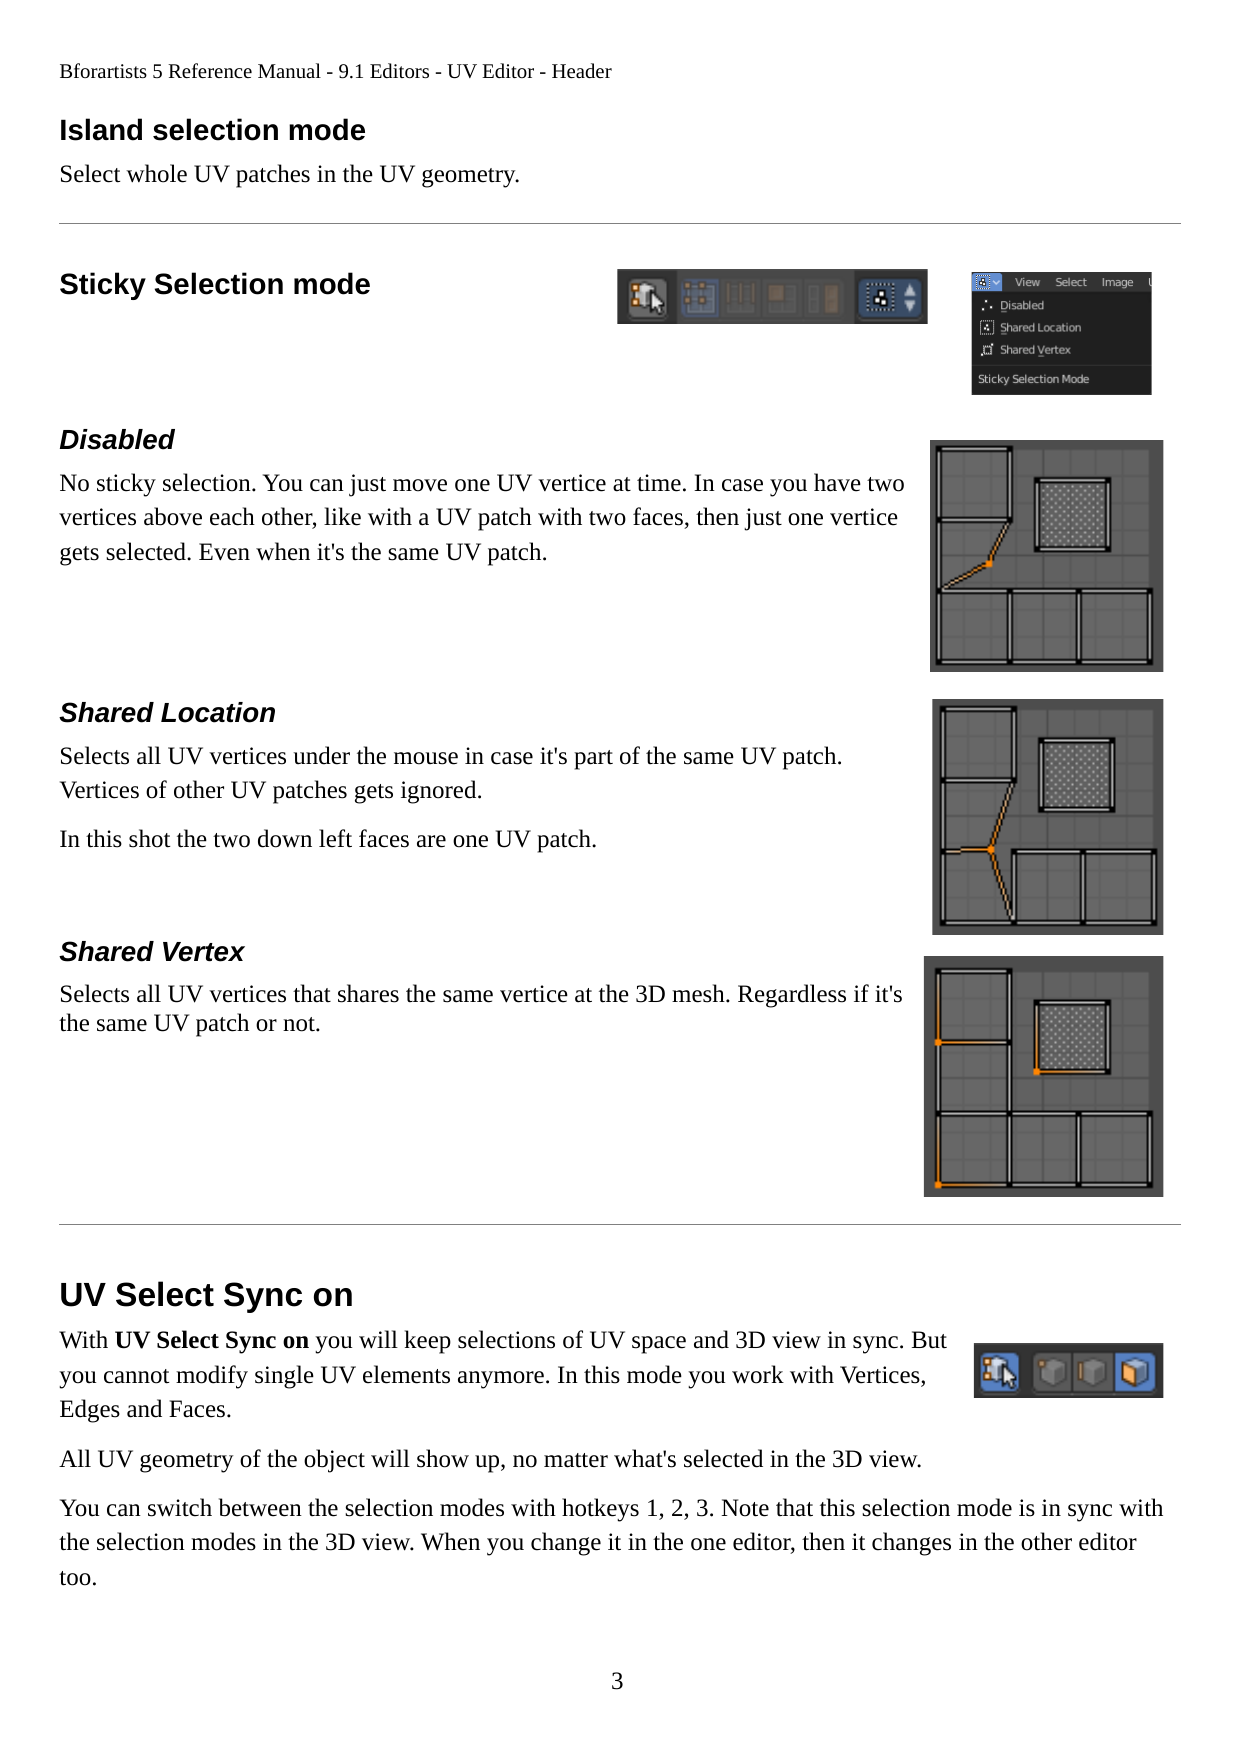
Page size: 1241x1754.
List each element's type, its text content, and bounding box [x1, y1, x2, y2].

text You can switch between the selection modes with hotkeys 1, 2, 3. Note that this selection mode is in sync with the selection modes in the 3D view. When you change it in the one editor, then it changes in the other editor too. [59, 1493, 1181, 1590]
text Select whole UV patches in the UV geometry. [59, 159, 1181, 188]
picture [932, 699, 1164, 935]
picture [930, 440, 1164, 672]
text In this shot the two down left faces are one UV patch. [59, 824, 932, 853]
text Selects all UV vertices under the mouse in case it's part of the same UV patch. Vertices of other UV patches gets ignored. [59, 741, 932, 804]
picture [617, 269, 928, 324]
picture [923, 956, 1164, 1197]
subtitle Disabled [59, 423, 1181, 455]
list Selects all UV vertices that shares the same vertice at the 3D mesh. Regardless if it's the same UV patch or not. [59, 979, 923, 1037]
picture [973, 1343, 1164, 1398]
subtitle Sticky Selection mode [59, 267, 1181, 300]
subtitle Island selection mode [59, 113, 1181, 146]
subtitle Shared Location [59, 697, 1181, 728]
subtitle UV Select Sync on [59, 1274, 1181, 1313]
text No sticky selection. You can just move one UV vertice at time. In case you have two vertices above each other, like with a UV patch with two faces, then just one vertice gets selected. Even when it's the same UV patch. [59, 468, 930, 566]
text All UV geometry of the object will show up, no matter what's selected in the 3D view. [59, 1444, 1181, 1472]
subtitle Shared Vertex [59, 935, 1181, 967]
text With UV Select Sync on you will keep selections of UV space and 3D view in sync. But you cannot modify single UV elements anymore. In this mode you work with Vertices, Edges and Faces. [59, 1326, 1181, 1423]
picture [971, 272, 1152, 395]
